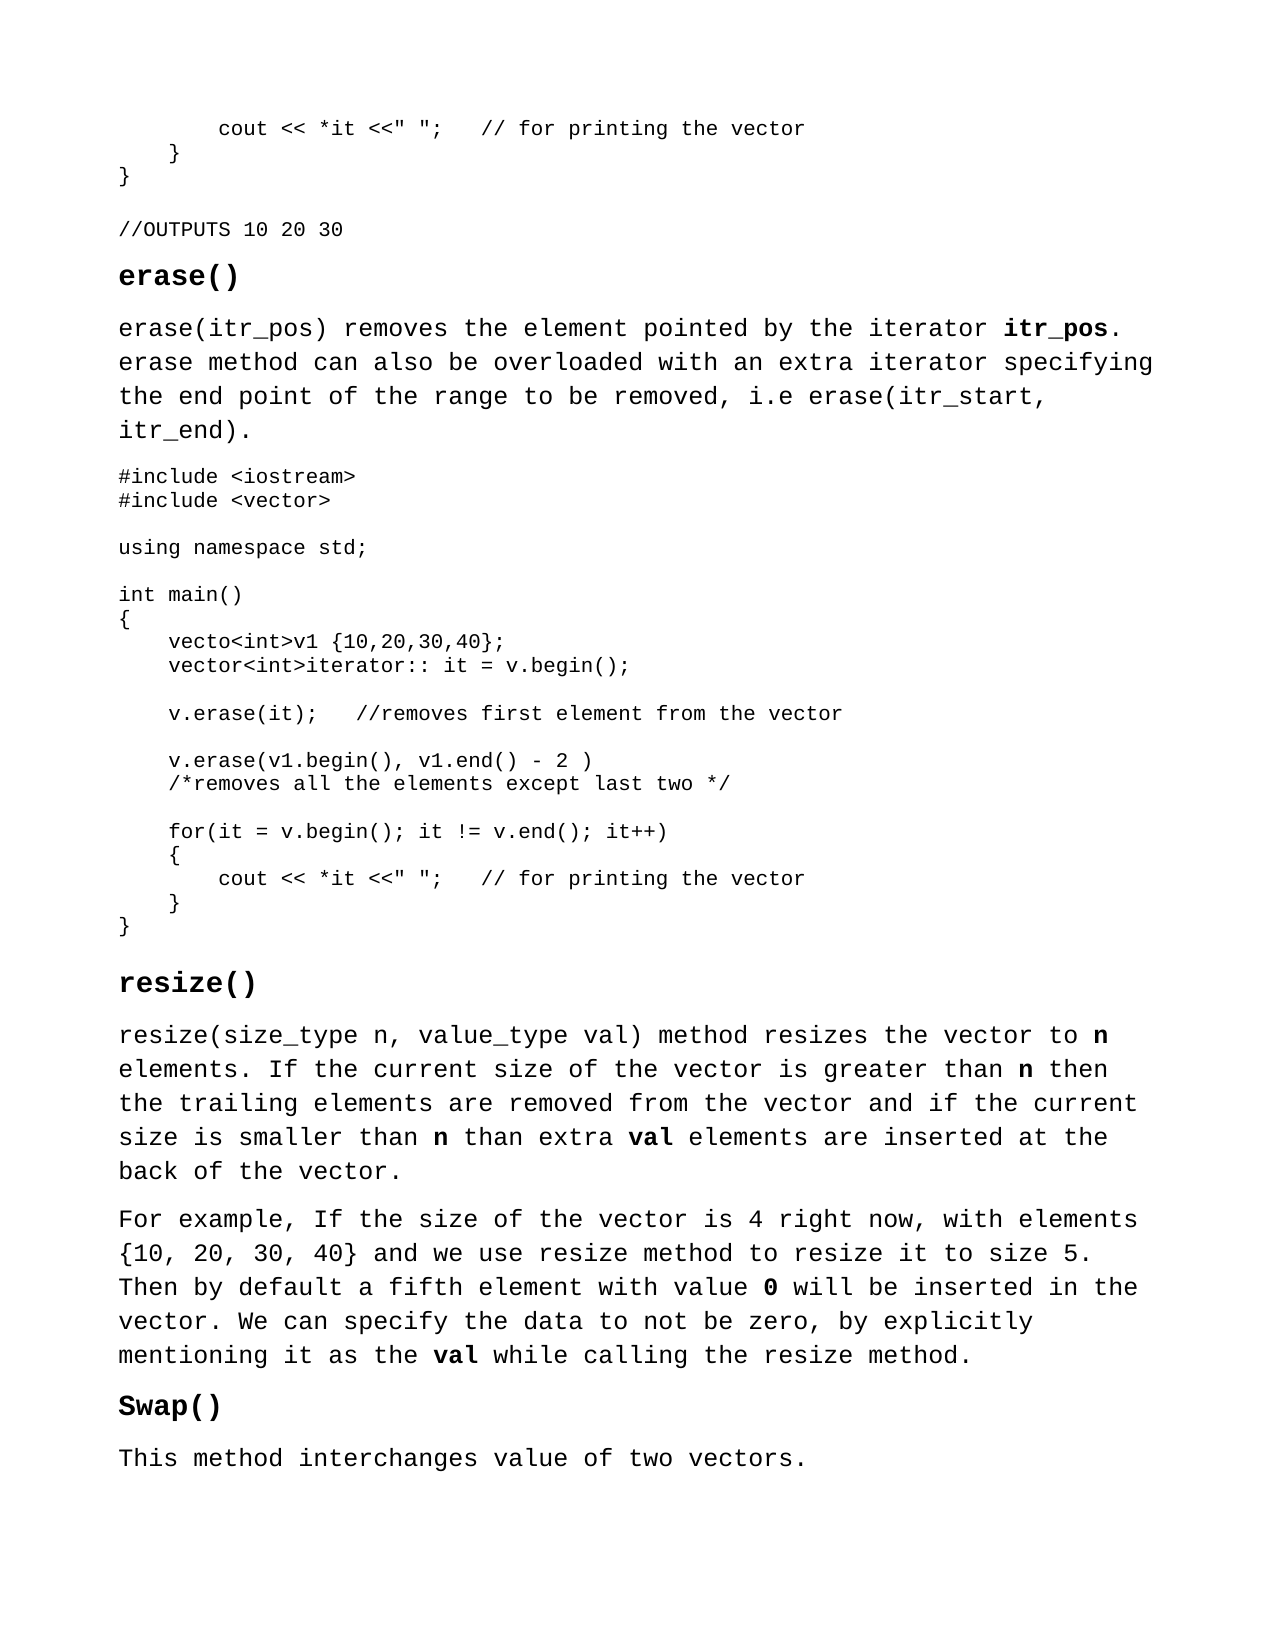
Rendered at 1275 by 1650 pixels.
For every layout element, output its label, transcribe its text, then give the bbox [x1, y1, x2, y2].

text This method interchanges value of two vectors. [118, 1446, 1157, 1474]
text erase() [118, 261, 1157, 294]
text int main() [118, 584, 1157, 608]
text v.erase(v1.begin(), v1.end() - 2 ) [118, 750, 1157, 773]
text } [118, 165, 1157, 189]
text } [118, 142, 1157, 165]
text #include <iostream> [118, 466, 1157, 490]
text using namespace std; [118, 537, 1157, 561]
text } [118, 892, 1157, 915]
text For example, If the size of the vector is 4 right now, with elements {10, 20, 30, 40} and we use resize method to resize it to size 5. Then by default a fifth element with value 0 will be inserted in the vector. We can specify the data to not be zero, by explicitly mentioning it as the val while calling the resize method. [118, 1207, 1157, 1371]
text vector<int>iterator:: it = v.begin(); [118, 655, 1157, 679]
text resize() [118, 968, 1157, 1001]
text for(it = v.begin(); it != v.end(); it++) [118, 821, 1157, 844]
text v.erase(it); //removes first element from the vector [118, 702, 1157, 726]
text erase(itr_pos) removes the element pointed by the iterator itr_pos. erase method can also be overloaded with an extra iterator specifying the end point of the range to be removed, i.e erase(itr_start, itr_end). [118, 316, 1157, 446]
text resize(size_type n, value_type val) method resizes the vector to n elements. If the current size of the vector is greater than n then the trailing elements are removed from the vector and if the current size is smaller than n than extra val elements are inserted at the back of the vector. [118, 1023, 1157, 1187]
text } [118, 915, 1157, 939]
text #include <vector> [118, 490, 1157, 513]
text Swap() [118, 1391, 1157, 1424]
text /*removes all the elements except last two */ [118, 773, 1157, 797]
text cout << *it <<" "; // for printing the vector [118, 868, 1157, 892]
text cout << *it <<" "; // for printing the vector [118, 118, 1157, 142]
text //OUTPUTS 10 20 30 [118, 218, 1157, 242]
text { [118, 844, 1157, 868]
text { [118, 608, 1157, 632]
text vecto<int>v1 {10,20,30,40}; [118, 632, 1157, 655]
